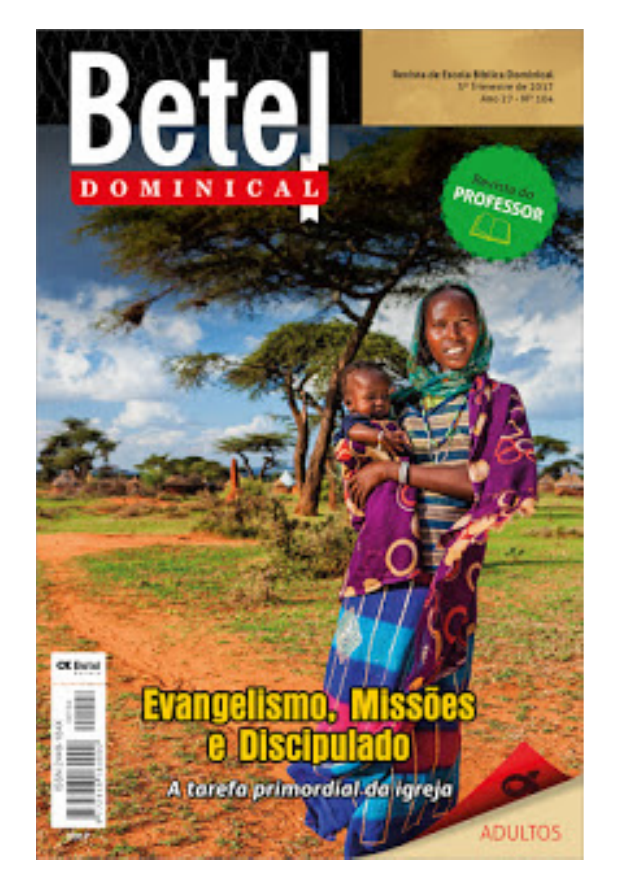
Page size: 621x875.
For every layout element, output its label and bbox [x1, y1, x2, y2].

picture [36, 29, 584, 860]
